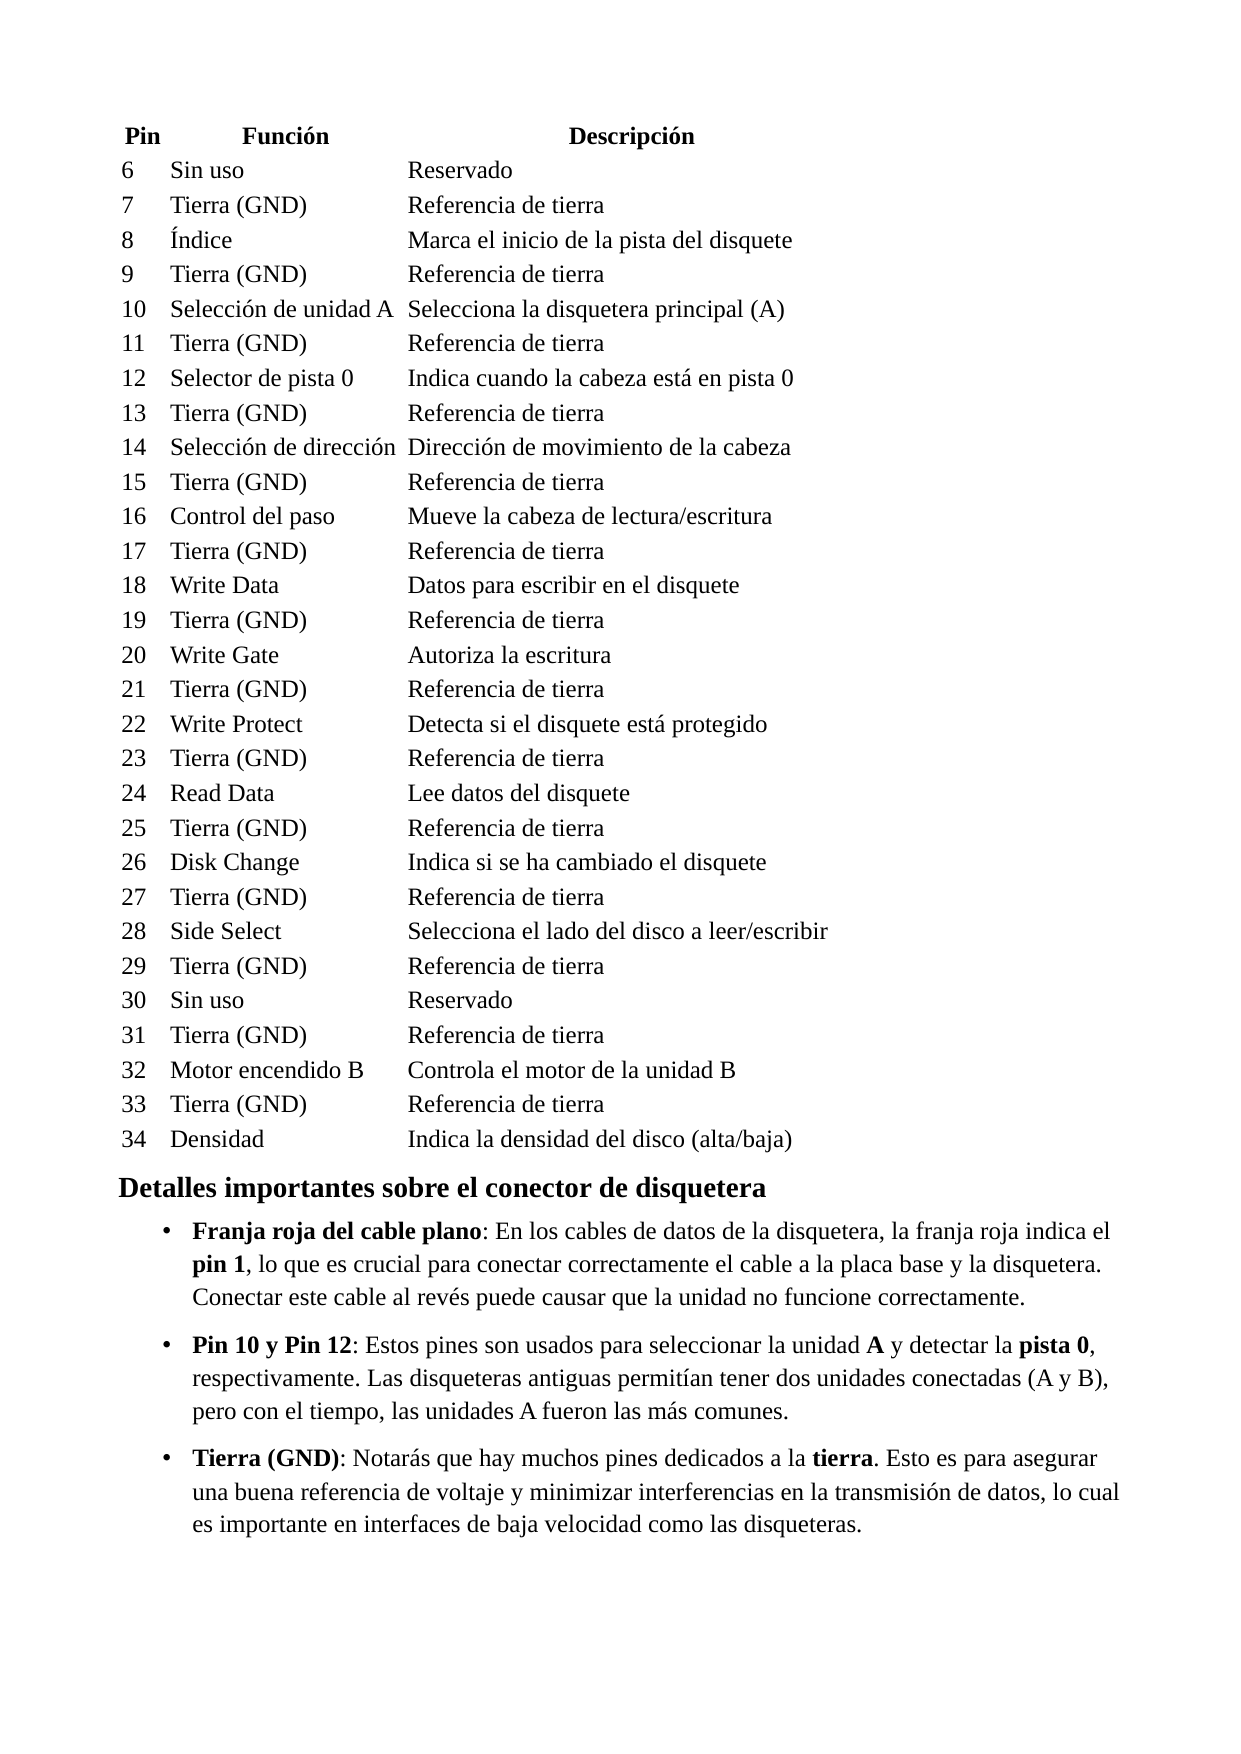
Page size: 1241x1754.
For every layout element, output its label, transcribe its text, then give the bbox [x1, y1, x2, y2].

table_cell 17 [118, 533, 167, 568]
table_cell Referencia de tierra [404, 1086, 859, 1121]
table_header Descripción [404, 118, 859, 153]
table_cell 34 [118, 1121, 167, 1156]
table_cell Referencia de tierra [404, 741, 859, 775]
table_cell Densidad [167, 1121, 404, 1156]
list Tierra (GND): Notarás que hay muchos pines dedicados a la tierra. Esto es para asegurar una buena referencia de voltaje y minimizar interferencias en la transmisión de datos, lo cual es importante en interfaces de baja velocidad como las disqueteras. [162, 1443, 1122, 1538]
table_cell 14 [118, 429, 167, 464]
table_cell Tierra (GND) [167, 464, 404, 498]
table_cell Selecciona la disquetera principal (A) [404, 291, 859, 326]
table_cell Tierra (GND) [167, 187, 404, 222]
table_cell Tierra (GND) [167, 810, 404, 844]
table_cell Referencia de tierra [404, 948, 859, 983]
table_cell Tierra (GND) [167, 256, 404, 291]
table_cell Disk Change [167, 844, 404, 879]
table_cell 7 [118, 187, 167, 222]
table_cell Tierra (GND) [167, 741, 404, 775]
subtitle Detalles importantes sobre el conector de disquetera [118, 1170, 1122, 1204]
table_cell 9 [118, 256, 167, 291]
table_cell Sin uso [167, 983, 404, 1017]
table_cell Side Select [167, 914, 404, 948]
table_cell 32 [118, 1052, 167, 1086]
table_cell Detecta si el disquete está protegido [404, 706, 859, 741]
table_cell Reservado [404, 983, 859, 1017]
table_cell Controla el motor de la unidad B [404, 1052, 859, 1086]
table_cell Selecciona el lado del disco a leer/escribir [404, 914, 859, 948]
table_cell Selector de pista 0 [167, 360, 404, 395]
table_cell 8 [118, 222, 167, 256]
table_cell Mueve la cabeza de lectura/escritura [404, 499, 859, 533]
table_cell 30 [118, 983, 167, 1017]
table_cell Referencia de tierra [404, 395, 859, 429]
table_cell Selección de unidad A [167, 291, 404, 326]
table_cell Referencia de tierra [404, 256, 859, 291]
table_cell Tierra (GND) [167, 879, 404, 913]
table_cell 16 [118, 499, 167, 533]
table_cell Referencia de tierra [404, 187, 859, 222]
table_cell 18 [118, 568, 167, 602]
table_cell Tierra (GND) [167, 395, 404, 429]
table_cell Dirección de movimiento de la cabeza [404, 429, 859, 464]
table_cell 24 [118, 775, 167, 810]
table_cell Tierra (GND) [167, 533, 404, 568]
table_cell Selección de dirección [167, 429, 404, 464]
table_cell 21 [118, 671, 167, 706]
table_cell Tierra (GND) [167, 671, 404, 706]
table_cell Referencia de tierra [404, 326, 859, 360]
table_cell 10 [118, 291, 167, 326]
table_cell Marca el inicio de la pista del disquete [404, 222, 859, 256]
table_header Pin [118, 118, 167, 153]
table_cell Indica la densidad del disco (alta/baja) [404, 1121, 859, 1156]
table_cell Control del paso [167, 499, 404, 533]
table_cell 29 [118, 948, 167, 983]
table_cell Referencia de tierra [404, 602, 859, 637]
table_cell Motor encendido B [167, 1052, 404, 1086]
table_cell 15 [118, 464, 167, 498]
table_cell 27 [118, 879, 167, 913]
table_cell 33 [118, 1086, 167, 1121]
table_cell Lee datos del disquete [404, 775, 859, 810]
table_cell 20 [118, 637, 167, 671]
table_cell Índice [167, 222, 404, 256]
table_cell 22 [118, 706, 167, 741]
table_cell Tierra (GND) [167, 1086, 404, 1121]
table_cell Read Data [167, 775, 404, 810]
table_cell Sin uso [167, 153, 404, 187]
list Pin 10 y Pin 12: Estos pines son usados para seleccionar la unidad A y detectar la pista 0, respectivamente. Las disqueteras antiguas permitían tener dos unidades conectadas (A y B), pero con el tiempo, las unidades A fueron las más comunes. [162, 1330, 1122, 1425]
table_cell 19 [118, 602, 167, 637]
table_cell Write Gate [167, 637, 404, 671]
table_cell Referencia de tierra [404, 671, 859, 706]
table_header Función [167, 118, 404, 153]
table_cell Tierra (GND) [167, 326, 404, 360]
table_cell Indica si se ha cambiado el disquete [404, 844, 859, 879]
table_cell Referencia de tierra [404, 464, 859, 498]
table_cell 28 [118, 914, 167, 948]
table_cell Referencia de tierra [404, 1017, 859, 1052]
table_cell Write Data [167, 568, 404, 602]
table_cell 12 [118, 360, 167, 395]
table_cell 25 [118, 810, 167, 844]
table_cell 23 [118, 741, 167, 775]
table_cell 31 [118, 1017, 167, 1052]
table_cell 11 [118, 326, 167, 360]
table_cell Referencia de tierra [404, 533, 859, 568]
table_cell Referencia de tierra [404, 810, 859, 844]
table_cell Referencia de tierra [404, 879, 859, 913]
table_cell Tierra (GND) [167, 602, 404, 637]
table_cell Datos para escribir en el disquete [404, 568, 859, 602]
table_cell Tierra (GND) [167, 948, 404, 983]
table_cell Reservado [404, 153, 859, 187]
table_cell Write Protect [167, 706, 404, 741]
table_cell 26 [118, 844, 167, 879]
table_cell 13 [118, 395, 167, 429]
table_cell Autoriza la escritura [404, 637, 859, 671]
table_cell 6 [118, 153, 167, 187]
table_cell Indica cuando la cabeza está en pista 0 [404, 360, 859, 395]
list Franja roja del cable plano: En los cables de datos de la disquetera, la franja roja indica el pin 1, lo que es crucial para conectar correctamente el cable a la placa base y la disquetera. Conectar este cable al revés puede causar que la unidad no funcione correctamente. [162, 1216, 1122, 1311]
table_cell Tierra (GND) [167, 1017, 404, 1052]
